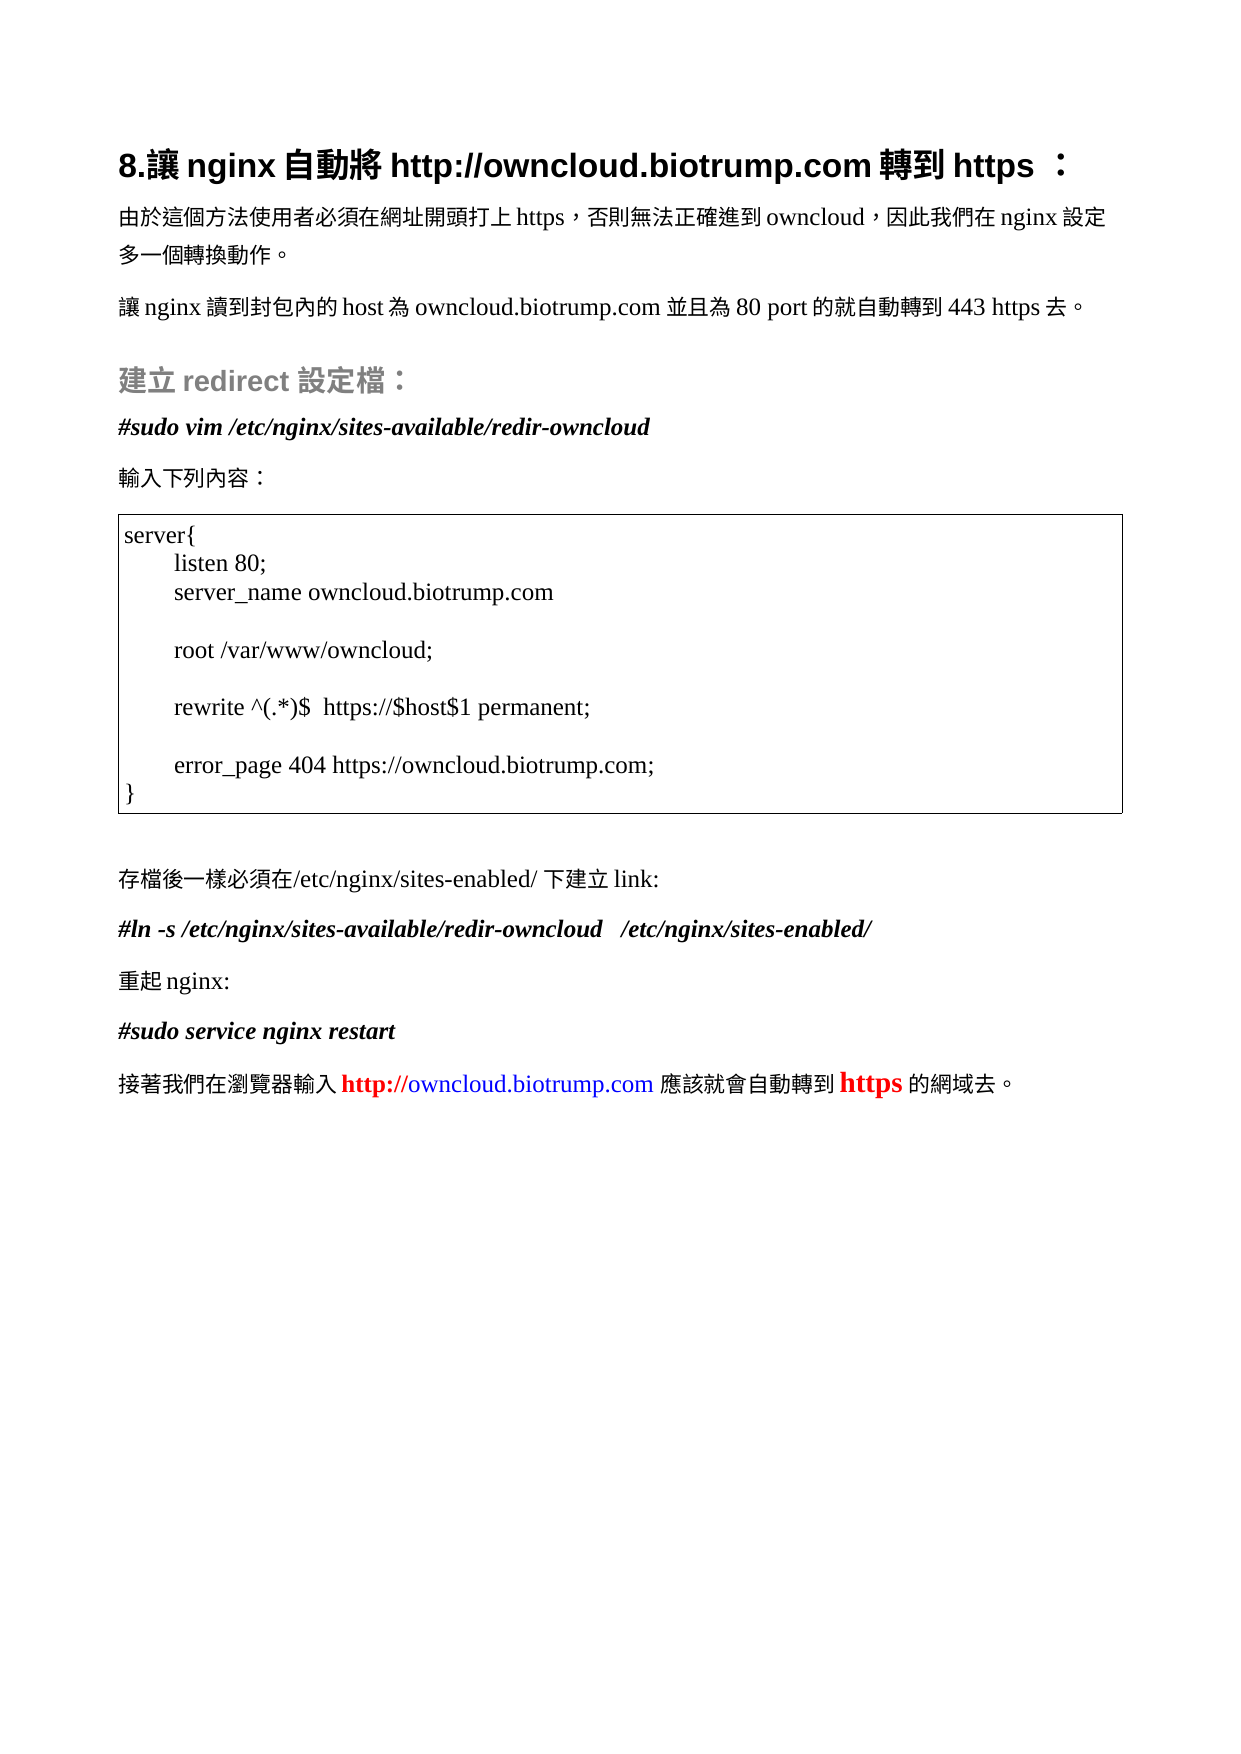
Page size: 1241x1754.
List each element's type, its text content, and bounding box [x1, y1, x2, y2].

text 輸入下列內容： [118, 461, 1122, 493]
text #sudo service nginx restart [118, 1016, 1122, 1045]
text #ln -s /etc/nginx/sites-available/redir-owncloud /etc/nginx/sites-enabled/ [118, 914, 1122, 943]
text 讓nginx讀到封包內的host為owncloud.biotrump.com並且為80 port的就自動轉到443 https去。 [118, 290, 1122, 322]
text 存檔後一樣必須在/etc/nginx/sites-enabled/ 下建立link: [118, 862, 1122, 894]
text 由於這個方法使用者必須在網址開頭打上https，否則無法正確進到owncloud，因此我們在nginx設定多一個轉換動作。 [118, 200, 1122, 269]
text 接著我們在瀏覽器輸入http://owncloud.biotrump.com 應該就會自動轉到https的網域去。 [118, 1065, 1122, 1099]
text 重起nginx: [118, 964, 1122, 995]
table_header server{ listen 80; server_name owncloud.biotrump.com root /var/www/owncloud; rewrite ^(.*)$ https://$host$1 permanent; error_page 404 https://owncloud.biotrump.com; } [119, 515, 1122, 813]
text #sudo vim /etc/nginx/sites-available/redir-owncloud [118, 412, 1122, 441]
subtitle 8.讓nginx自動將http://owncloud.biotrump.com轉到https ： [118, 139, 1122, 187]
subtitle 建立redirect 設定檔： [118, 357, 1122, 400]
